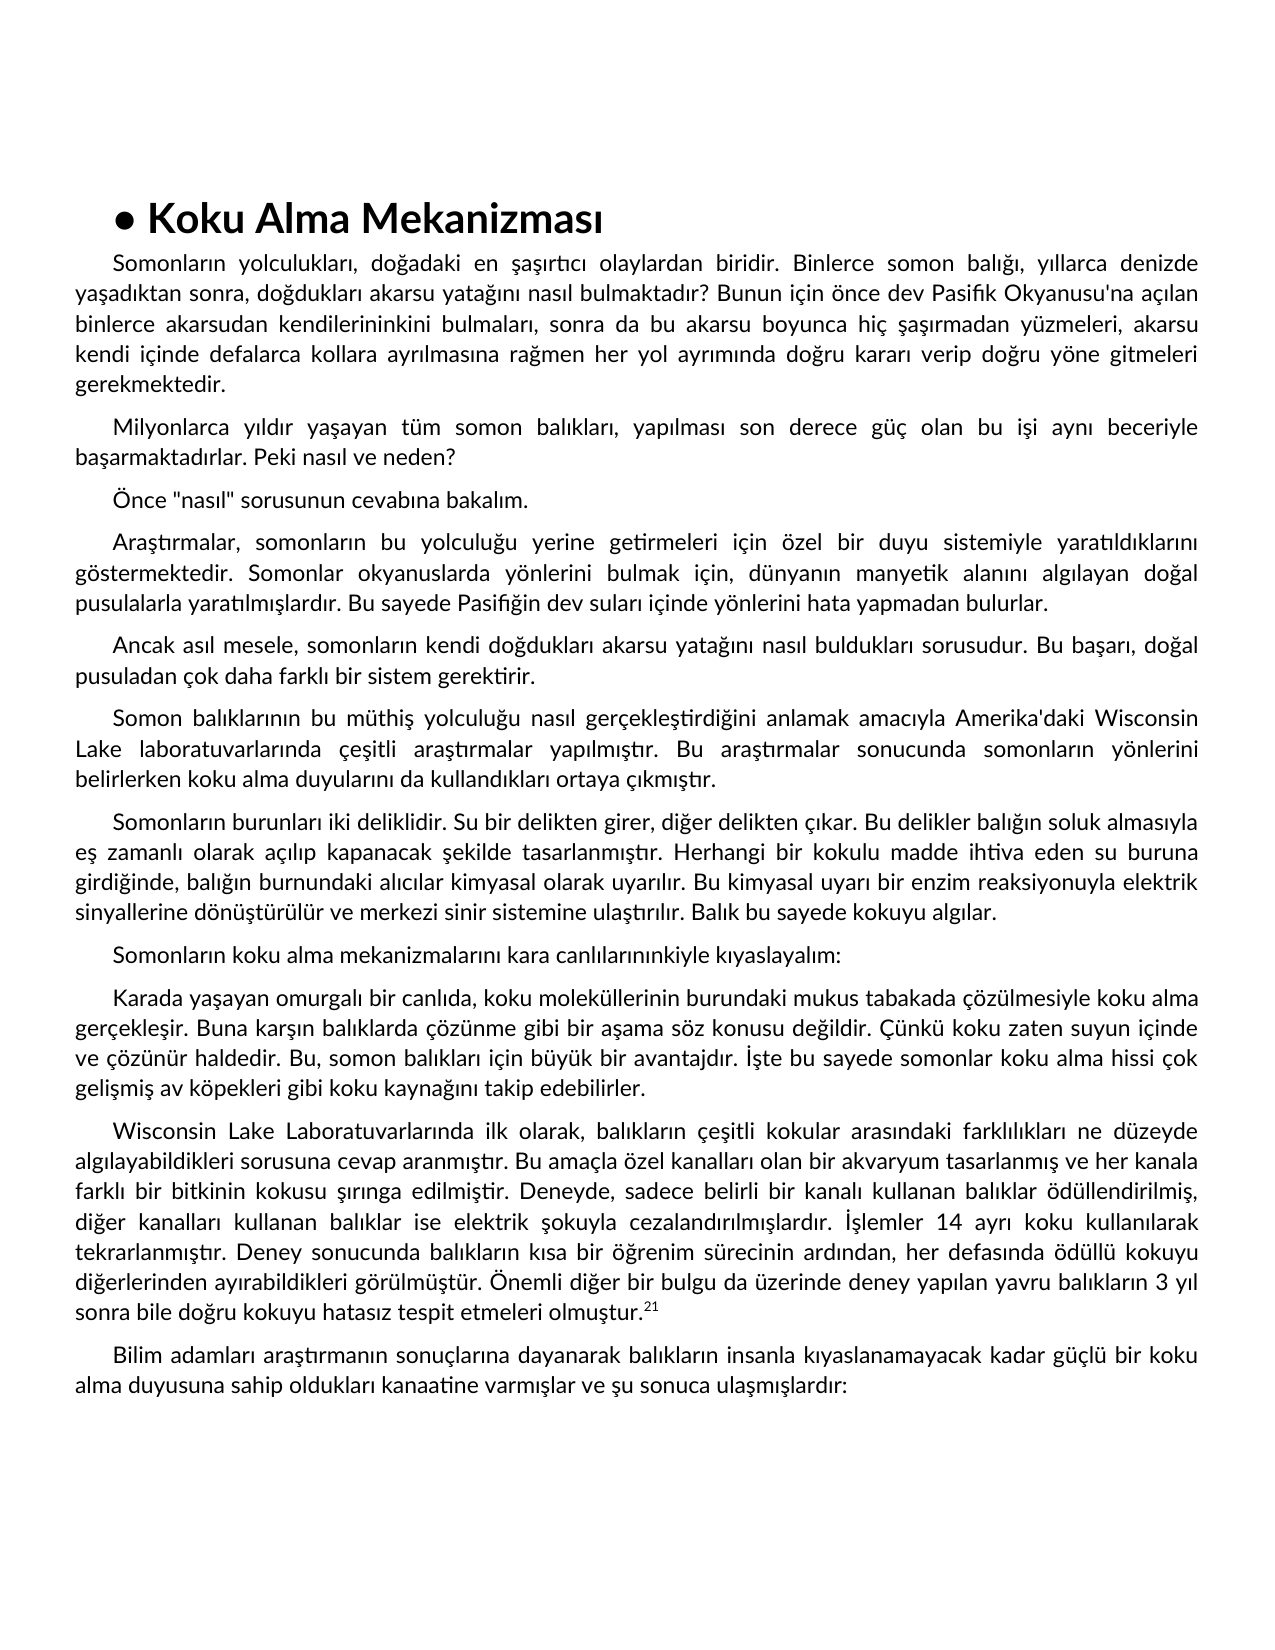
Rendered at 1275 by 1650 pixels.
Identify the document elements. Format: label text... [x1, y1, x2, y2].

text Önce "nasıl" sorusunun cevabına bakalım. [75, 485, 1200, 513]
text Somonların koku alma mekanizmalarını kara canlılarınınkiyle kıyaslayalım: [75, 941, 1200, 968]
text Karada yaşayan omurgalı bir canlıda, koku moleküllerinin burundaki mukus tabakada çözülmesiyle koku alma gerçekleşir. Buna karşın balıklarda çözünme gibi bir aşama söz konusu değildir. Çünkü koku zaten suyun içinde ve çözünür haldedir. Bu, somon balıkları için büyük bir avantajdır. İşte bu sayede somonlar koku alma hissi çok gelişmiş av köpekleri gibi koku kaynağını takip edebilirler. [75, 983, 1200, 1101]
text Somonların yolculukları, doğadaki en şaşırtıcı olaylardan biridir. Binlerce somon balığı, yıllarca denizde yaşadıktan sonra, doğdukları akarsu yatağını nasıl bulmaktadır? Bunun için önce dev Pasifik Okyanusu'na açılan binlerce akarsudan kendilerininkini bulmaları, sonra da bu akarsu boyunca hiç şaşırmadan yüzmeleri, akarsu kendi içinde defalarca kollara ayrılmasına rağmen her yol ayrımında doğru kararı verip doğru yöne gitmeleri gerekmektedir. [75, 249, 1200, 397]
text Somon balıklarının bu müthiş yolculuğu nasıl gerçekleştirdiğini anlamak amacıyla Amerika'daki Wisconsin Lake laboratuvarlarında çeşitli araştırmalar yapılmıştır. Bu araştırmalar sonucunda somonların yönlerini belirlerken koku alma duyularını da kullandıkları ortaya çıkmıştır. [75, 704, 1200, 792]
text Wisconsin Lake Laboratuvarlarında ilk olarak, balıkların çeşitli kokular arasındaki farklılıkları ne düzeyde algılayabildikleri sorusuna cevap aranmıştır. Bu amaçla özel kanalları olan bir akvaryum tasarlanmış ve her kanala farklı bir bitkinin kokusu şırınga edilmiştir. Deneyde, sadece belirli bir kanalı kullanan balıklar ödüllendirilmiş, diğer kanalları kullanan balıklar ise elektrik şokuyla cezalandırılmışlardır. İşlemler 14 ayrı koku kullanılarak tekrarlanmıştır. Deney sonucunda balıkların kısa bir öğrenim sürecinin ardından, her defasında ödüllü kokuyu diğerlerinden ayırabildikleri görülmüştür. Önemli diğer bir bulgu da üzerinde deney yapılan yavru balıkların 3 yıl sonra bile doğru kokuyu hatasız tespit etmeleri olmuştur.21 [75, 1117, 1200, 1325]
text Bilim adamları araştırmanın sonuçlarına dayanarak balıkların insanla kıyaslanamayacak kadar güçlü bir koku alma duyusuna sahip oldukları kanaatine varmışlar ve şu sonuca ulaşmışlardır: [75, 1341, 1200, 1398]
text Milyonlarca yıldır yaşayan tüm somon balıkları, yapılması son derece güç olan bu işi aynı beceriyle başarmaktadırlar. Peki nasıl ve neden? [75, 412, 1200, 470]
subtitle • Koku Alma Mekanizması [112, 193, 1200, 243]
text Ancak asıl mesele, somonların kendi doğdukları akarsu yatağını nasıl buldukları sorusudur. Bu başarı, doğal pusuladan çok daha farklı bir sistem gerektirir. [75, 631, 1200, 689]
text Somonların burunları iki deliklidir. Su bir delikten girer, diğer delikten çıkar. Bu delikler balığın soluk almasıyla eş zamanlı olarak açılıp kapanacak şekilde tasarlanmıştır. Herhangi bir kokulu madde ihtiva eden su buruna girdiğinde, balığın burnundaki alıcılar kimyasal olarak uyarılır. Bu kimyasal uyarı bir enzim reaksiyonuyla elektrik sinyallerine dönüştürülür ve merkezi sinir sistemine ulaştırılır. Balık bu sayede kokuyu algılar. [75, 807, 1200, 925]
text Araştırmalar, somonların bu yolculuğu yerine getirmeleri için özel bir duyu sistemiyle yaratıldıklarını göstermektedir. Somonlar okyanuslarda yönlerini bulmak için, dünyanın manyetik alanını algılayan doğal pusulalarla yaratılmışlardır. Bu sayede Pasifiğin dev suları içinde yönlerini hata yapmadan bulurlar. [75, 528, 1200, 616]
